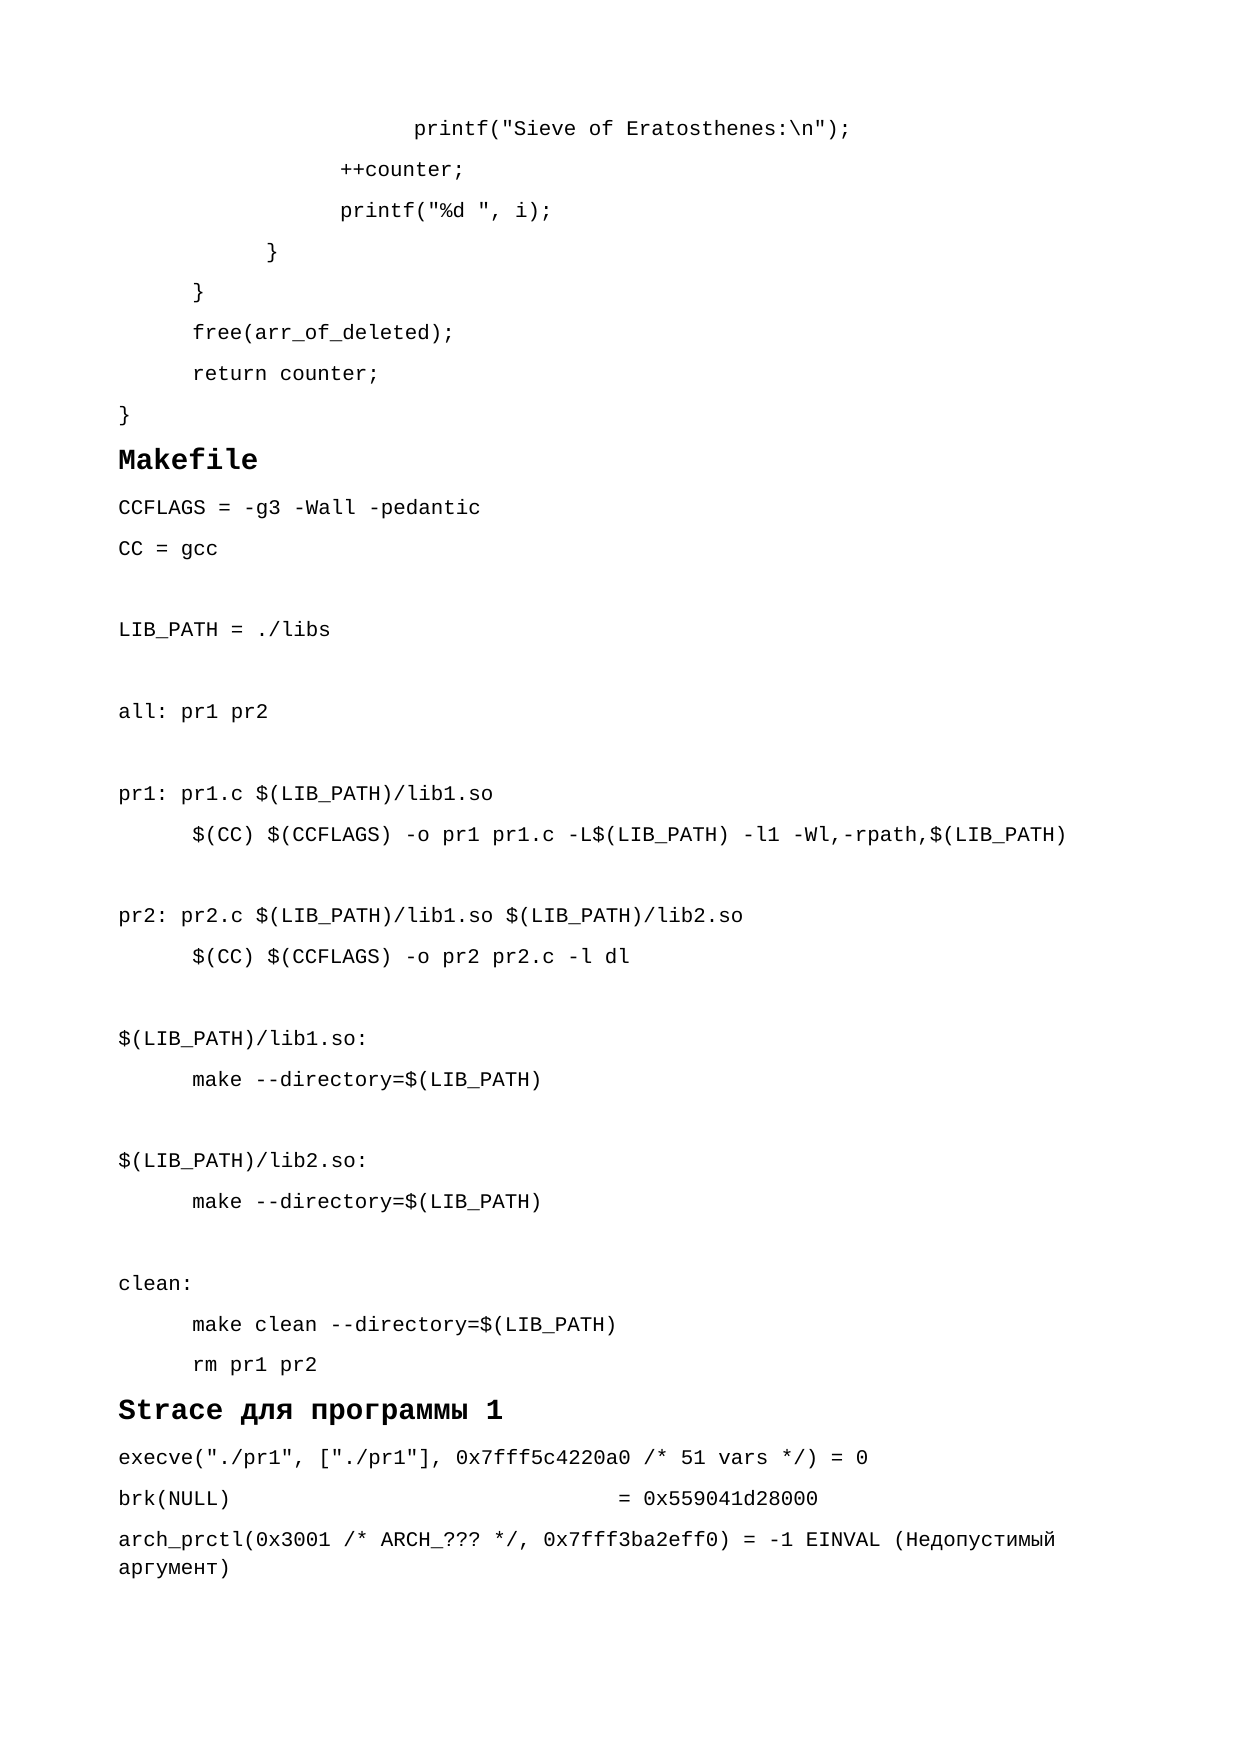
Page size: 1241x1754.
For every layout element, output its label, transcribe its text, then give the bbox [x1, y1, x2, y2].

text brk(NULL) = 0x559041d28000 [118, 1488, 1122, 1512]
text return counter; [118, 363, 1122, 387]
text Makefile [118, 445, 1122, 478]
text printf("%d ", i); [118, 200, 1122, 223]
text } [118, 404, 1122, 428]
text $(CC) $(CCFLAGS) -o pr1 pr1.c -L$(LIB_PATH) -l1 -Wl,-rpath,$(LIB_PATH) [118, 823, 1122, 847]
text LIB_PATH = ./libs [118, 619, 1122, 643]
text rm pr1 pr2 [118, 1354, 1122, 1378]
text execve("./pr1", ["./pr1"], 0x7fff5c4220a0 /* 51 vars */) = 0 [118, 1447, 1122, 1471]
text make clean --directory=$(LIB_PATH) [118, 1313, 1122, 1337]
text make --directory=$(LIB_PATH) [118, 1068, 1122, 1092]
text clean: [118, 1273, 1122, 1296]
text $(CC) $(CCFLAGS) -o pr2 pr2.c -l dl [118, 946, 1122, 970]
text $(LIB_PATH)/lib1.so: [118, 1028, 1122, 1051]
text } [118, 241, 1122, 264]
text all: pr1 pr2 [118, 701, 1122, 725]
text pr2: pr2.c $(LIB_PATH)/lib1.so $(LIB_PATH)/lib2.so [118, 905, 1122, 929]
text make --directory=$(LIB_PATH) [118, 1191, 1122, 1215]
text free(arr_of_deleted); [118, 322, 1122, 346]
text printf("Sieve of Eratosthenes:\n"); [118, 118, 1122, 142]
text pr1: pr1.c $(LIB_PATH)/lib1.so [118, 783, 1122, 806]
text arch_prctl(0x3001 /* ARCH_??? */, 0x7fff3ba2eff0) = -1 EINVAL (Недопустимый аргумент) [118, 1529, 1122, 1581]
text Strace для программы 1 [118, 1395, 1122, 1428]
text ++counter; [118, 159, 1122, 183]
text } [118, 281, 1122, 305]
text CC = gcc [118, 538, 1122, 561]
text $(LIB_PATH)/lib2.so: [118, 1150, 1122, 1174]
text CCFLAGS = -g3 -Wall -pedantic [118, 497, 1122, 521]
